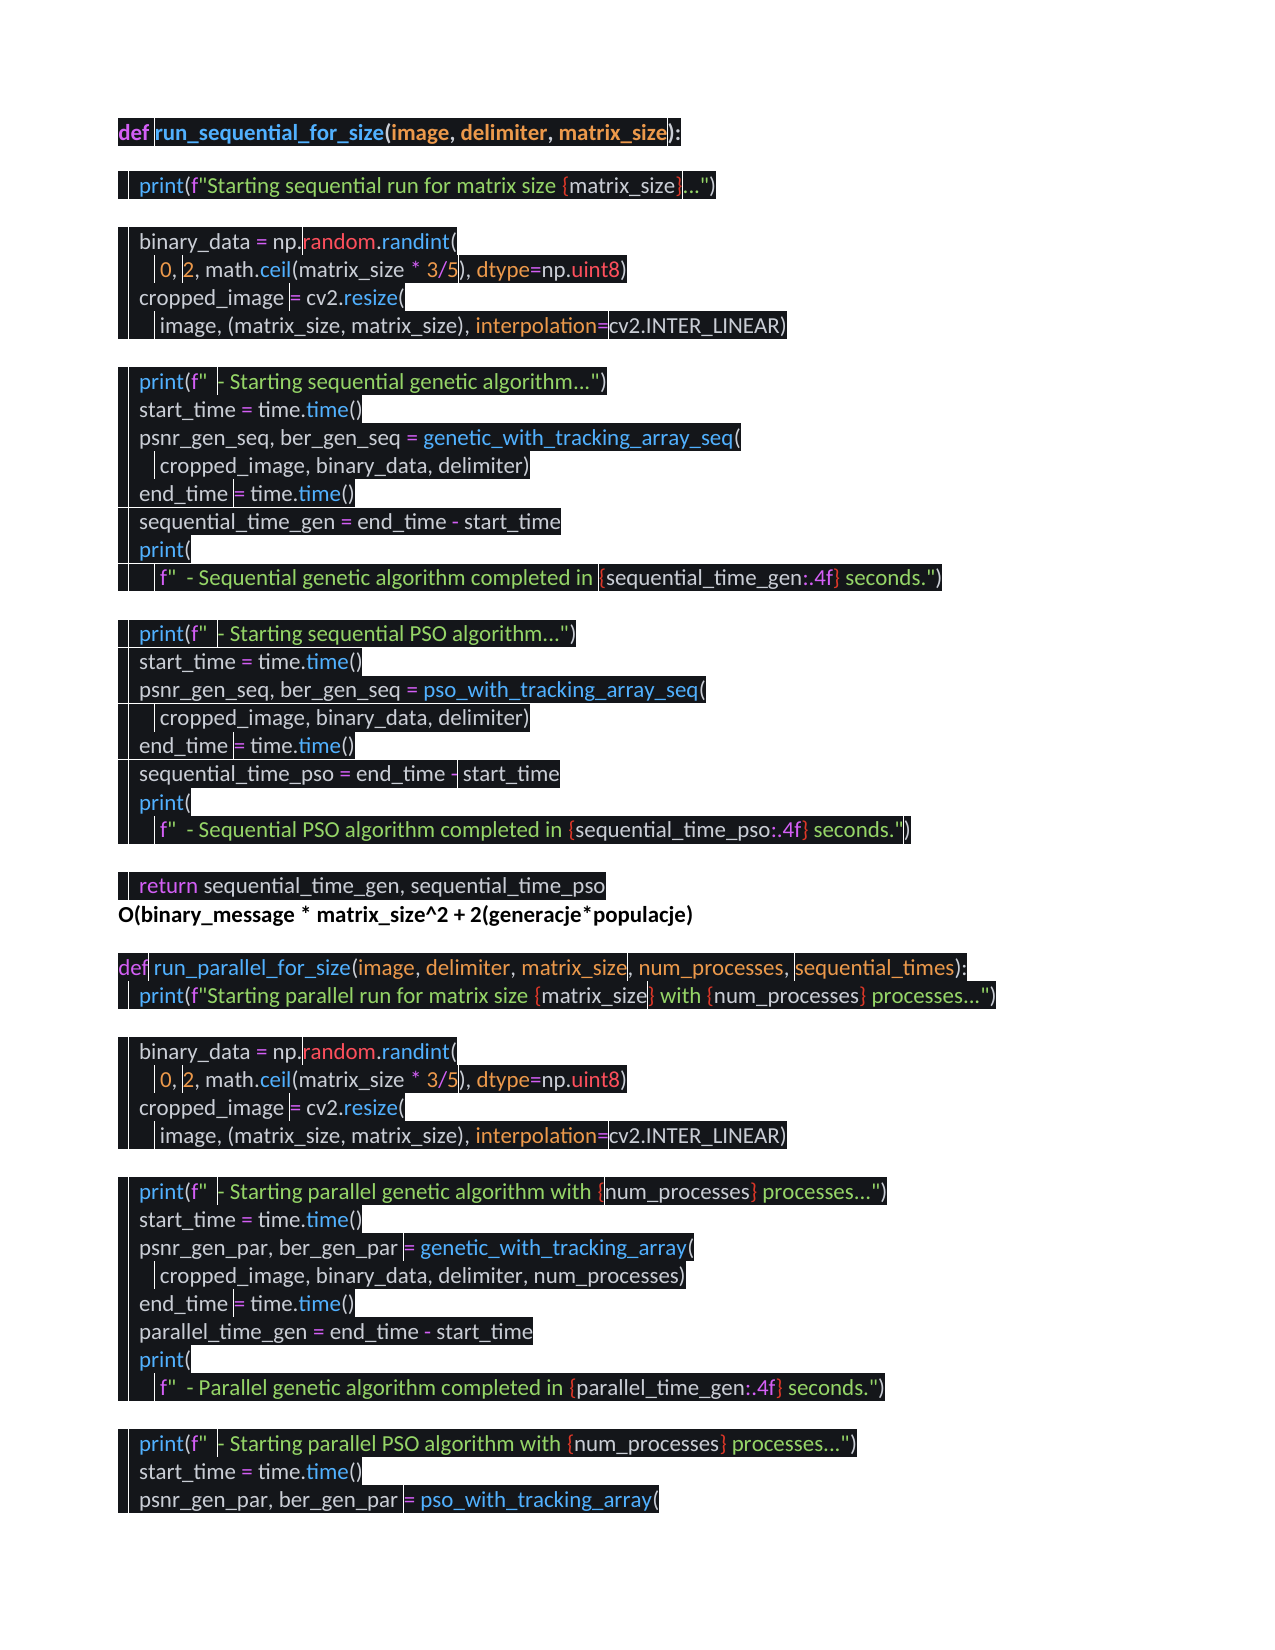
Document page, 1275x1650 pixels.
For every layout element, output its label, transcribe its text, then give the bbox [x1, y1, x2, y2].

text end_time = time.time() [118, 732, 1157, 759]
text print(f" - Starting sequential PSO algorithm...") [118, 619, 1157, 647]
text cropped_image, binary_data, delimiter, num_processes) [118, 1261, 1157, 1289]
text print(f" - Starting parallel genetic algorithm with {num_processes} processes...") [118, 1177, 1157, 1205]
text cropped_image, binary_data, delimiter) [118, 451, 1157, 479]
text psnr_gen_seq, ber_gen_seq = genetic_with_tracking_array_seq( [118, 423, 1157, 451]
text start_time = time.time() [118, 647, 1157, 676]
text image, (matrix_size, matrix_size), interpolation=cv2.INTER_LINEAR) [118, 311, 1157, 339]
text psnr_gen_par, ber_gen_par = genetic_with_tracking_array( [118, 1233, 1157, 1261]
text def run_parallel_for_size(image, delimiter, matrix_size, num_processes, sequential_times): [118, 953, 1157, 981]
text 0, 2, math.ceil(matrix_size * 3/5), dtype=np.uint8) [118, 255, 1157, 283]
text psnr_gen_par, ber_gen_par = pso_with_tracking_array( [118, 1485, 1157, 1513]
text image, (matrix_size, matrix_size), interpolation=cv2.INTER_LINEAR) [118, 1121, 1157, 1149]
text print(f" - Starting sequential genetic algorithm...") [118, 367, 1157, 395]
text f" - Sequential genetic algorithm completed in {sequential_time_gen:.4f} seconds.") [118, 563, 1157, 591]
text print( [118, 535, 1157, 563]
text cropped_image = cv2.resize( [118, 283, 1157, 311]
text parallel_time_gen = end_time - start_time [118, 1317, 1157, 1345]
text print( [118, 788, 1157, 816]
text f" - Parallel genetic algorithm completed in {parallel_time_gen:.4f} seconds.") [118, 1373, 1157, 1401]
text print(f"Starting sequential run for matrix size {matrix_size}...") [118, 171, 1157, 199]
text binary_data = np.random.randint( [118, 227, 1157, 255]
text f" - Sequential PSO algorithm completed in {sequential_time_pso:.4f} seconds.") [118, 816, 1157, 844]
text def run_sequential_for_size(image, delimiter, matrix_size): [118, 118, 1157, 146]
text psnr_gen_seq, ber_gen_seq = pso_with_tracking_array_seq( [118, 676, 1157, 703]
text cropped_image, binary_data, delimiter) [118, 703, 1157, 732]
text binary_data = np.random.randint( [118, 1037, 1157, 1065]
text end_time = time.time() [118, 1289, 1157, 1317]
text end_time = time.time() [118, 479, 1157, 507]
text sequential_time_pso = end_time - start_time [118, 759, 1157, 788]
text cropped_image = cv2.resize( [118, 1093, 1157, 1121]
text start_time = time.time() [118, 1205, 1157, 1233]
text print(f"Starting parallel run for matrix size {matrix_size} with {num_processes} processes...") [118, 981, 1157, 1009]
text print(f" - Starting parallel PSO algorithm with {num_processes} processes...") [118, 1429, 1157, 1457]
text 0, 2, math.ceil(matrix_size * 3/5), dtype=np.uint8) [118, 1065, 1157, 1093]
text sequential_time_gen = end_time - start_time [118, 507, 1157, 535]
text start_time = time.time() [118, 1457, 1157, 1485]
text print( [118, 1345, 1157, 1373]
text O(binary_message * matrix_size^2 + 2(generacje*populacje) [118, 900, 1157, 928]
text return sequential_time_gen, sequential_time_pso [118, 872, 1157, 900]
text start_time = time.time() [118, 395, 1157, 423]
